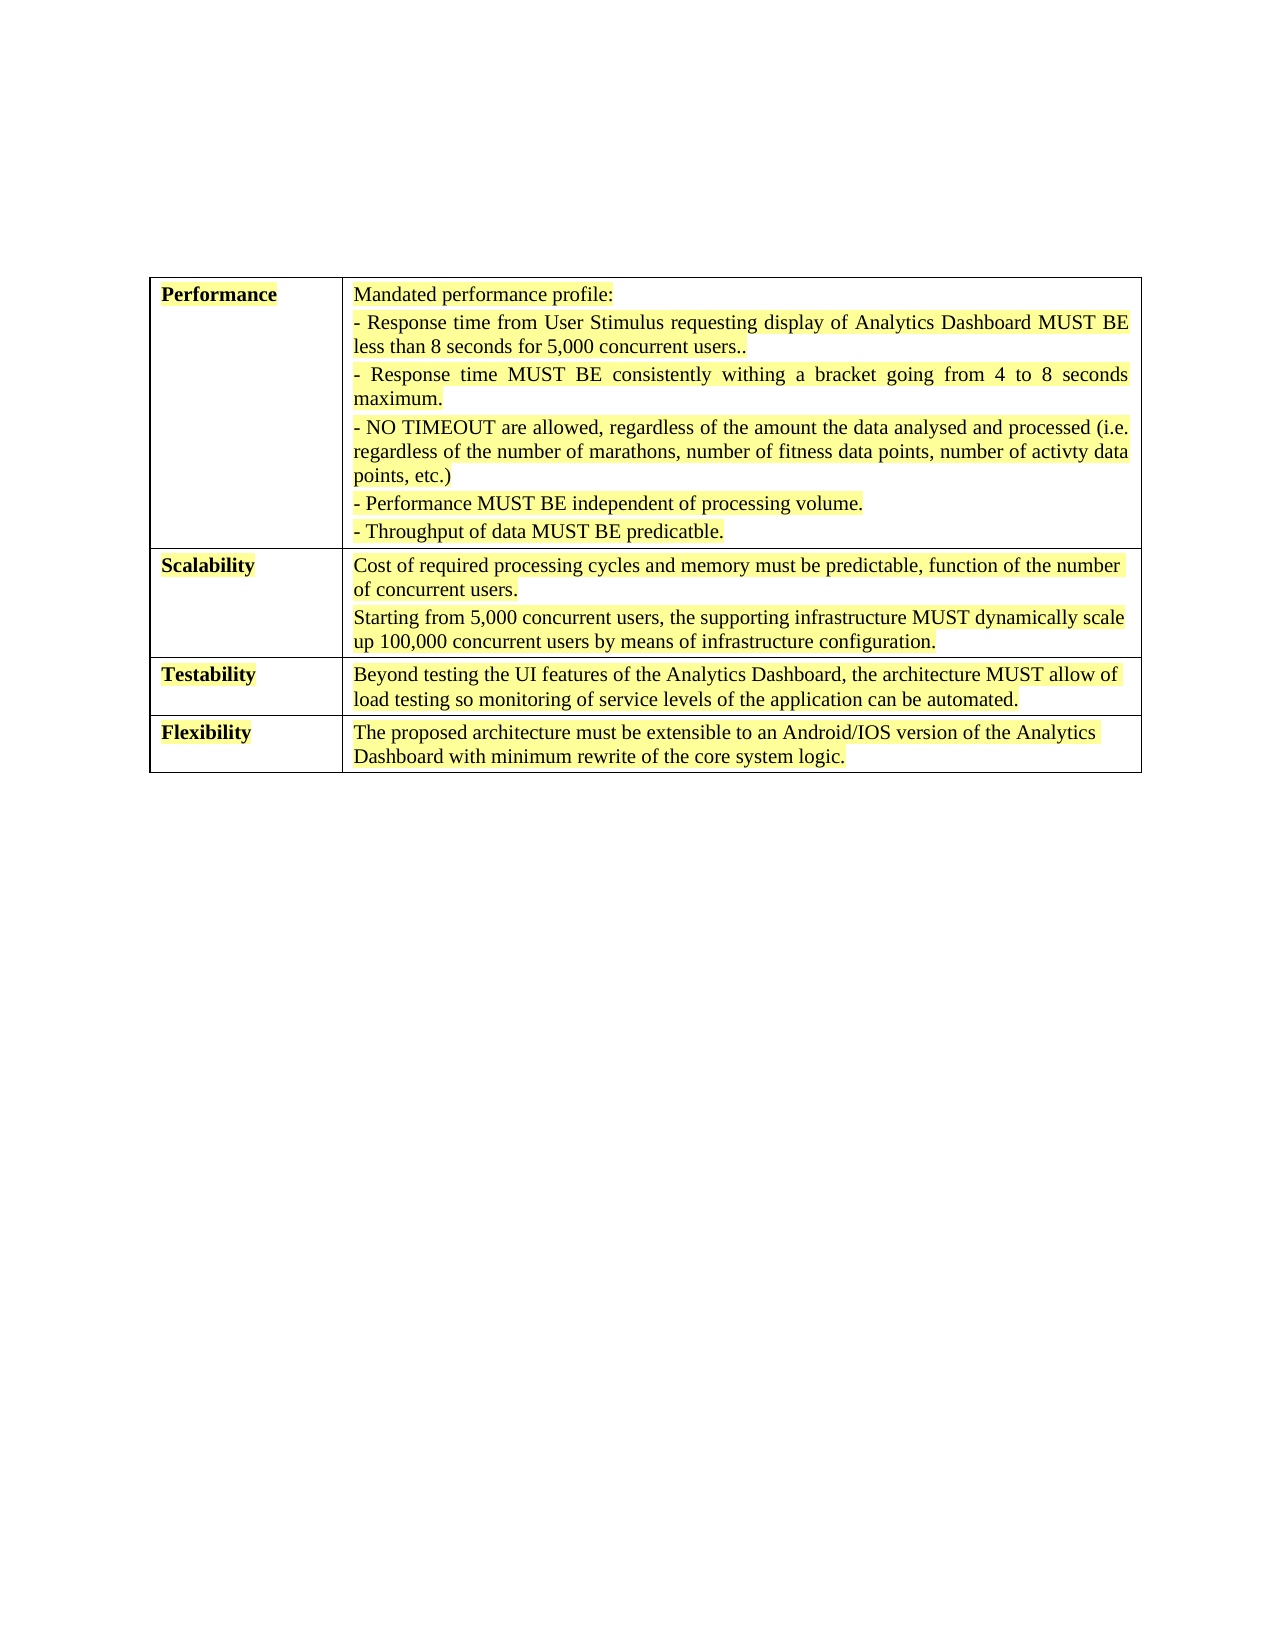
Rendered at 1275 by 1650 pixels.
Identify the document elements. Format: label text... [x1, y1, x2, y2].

table_cell Scalability [151, 549, 342, 657]
table_cell The proposed architecture must be extensible to an Android/IOS version of the Analytics Dashboard with minimum rewrite of the core system logic. [343, 716, 1141, 772]
table_cell Beyond testing the UI features of the Analytics Dashboard, the architecture MUST allow of load testing so monitoring of service levels of the application can be automated. [343, 658, 1141, 715]
table_cell Testability [151, 658, 342, 715]
table_header Mandated performance profile: - Response time from User Stimulus requesting display of Analytics Dashboard MUST BE less than 8 seconds for 5,000 concurrent users.. - Response time MUST BE consistently withing a bracket going from 4 to 8 seconds maximum. - NO TIMEOUT are allowed, regardless of the amount the data analysed and processed (i.e. regardless of the number of marathons, number of fitness data points, number of activty data points, etc.) - Performance MUST BE independent of processing volume. - Throughput of data MUST BE predicatble. [343, 278, 1141, 547]
table_cell Cost of required processing cycles and memory must be predictable, function of the number of concurrent users. Starting from 5,000 concurrent users, the supporting infrastructure MUST dynamically scale up 100,000 concurrent users by means of infrastructure configuration. [343, 549, 1141, 657]
table_header Performance [151, 278, 342, 547]
table_cell Flexibility [151, 716, 342, 772]
